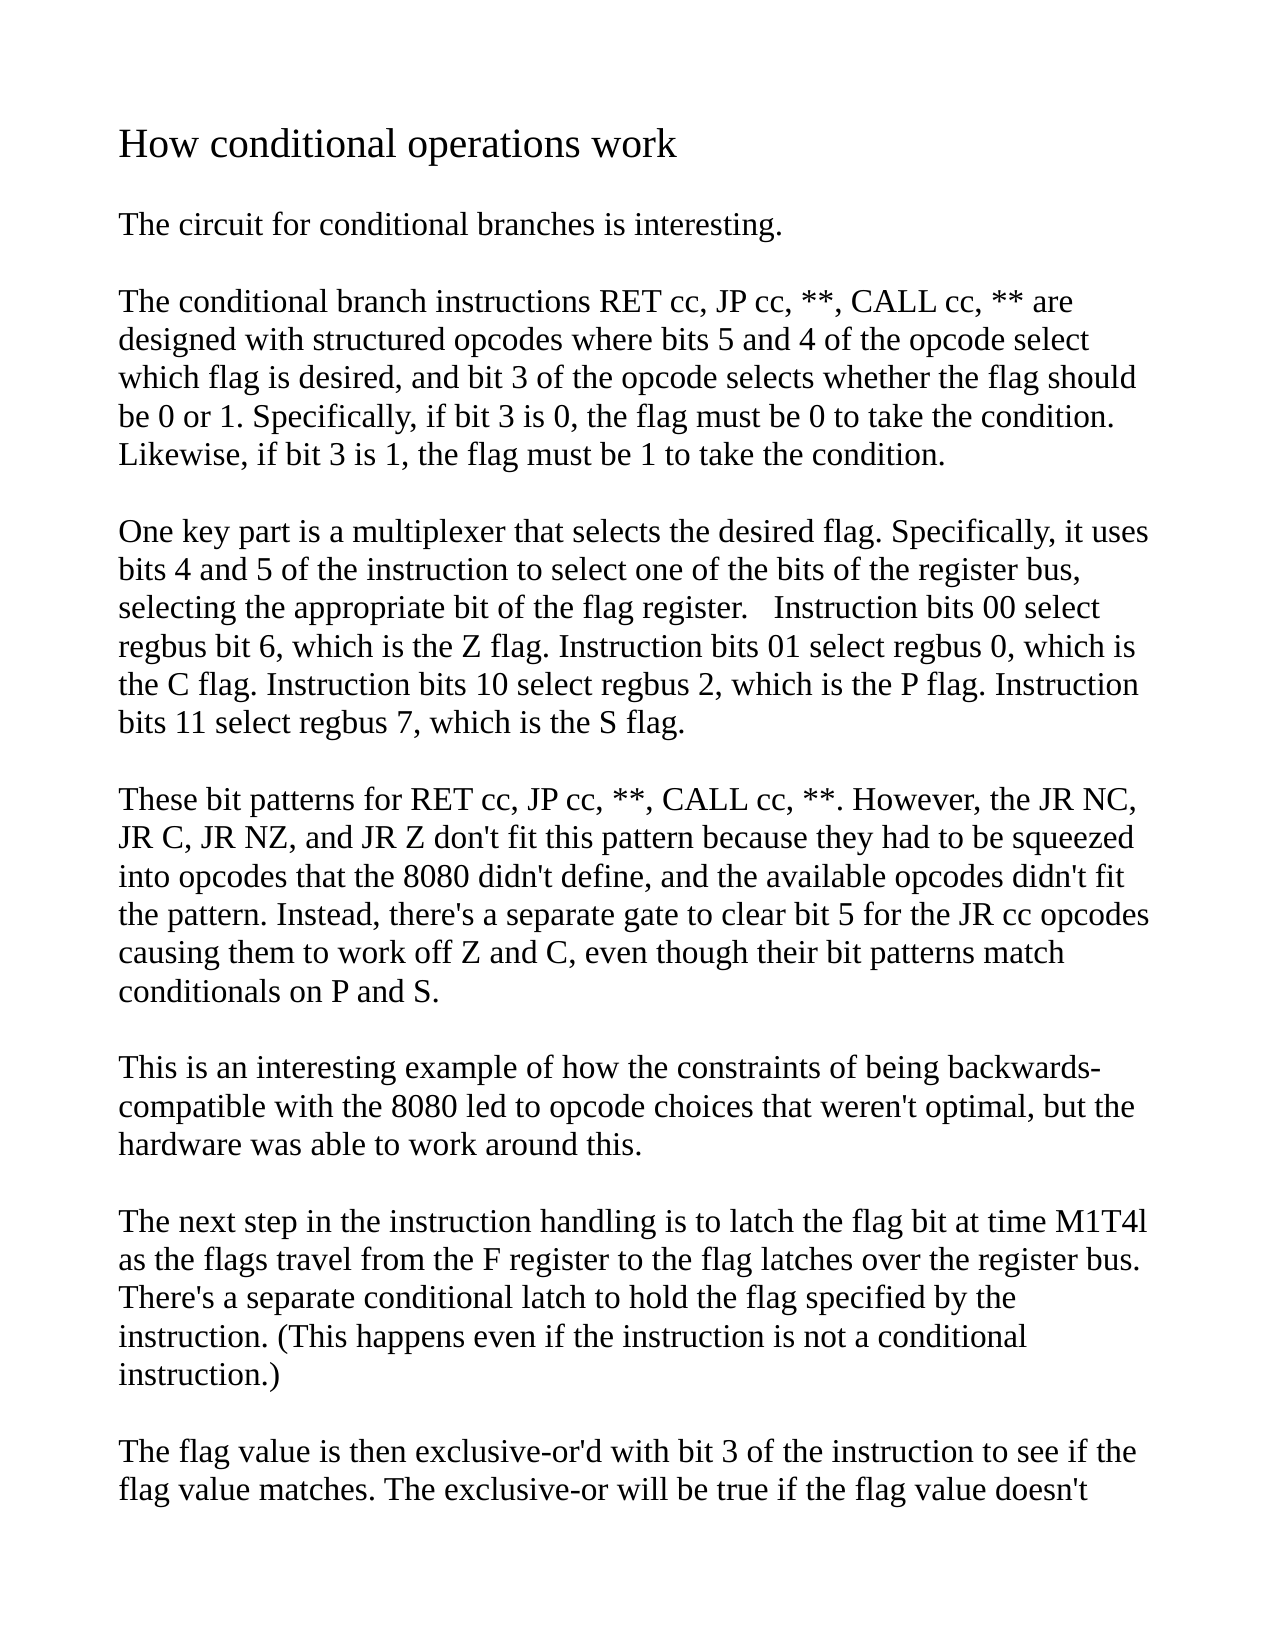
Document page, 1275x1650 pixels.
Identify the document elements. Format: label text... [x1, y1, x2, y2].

text These bit patterns for RET cc, JP cc, **, CALL cc, **. However, the JR NC, JR C, JR NZ, and JR Z don't fit this pattern because they had to be squeezed into opcodes that the 8080 didn't define, and the available opcodes didn't fit the pattern. Instead, there's a separate gate to clear bit 5 for the JR cc opcodes causing them to work off Z and C, even though their bit patterns match conditionals on P and S. [118, 779, 1157, 1009]
text The conditional branch instructions RET cc, JP cc, **, CALL cc, ** are designed with structured opcodes where bits 5 and 4 of the opcode select which flag is desired, and bit 3 of the opcode selects whether the flag should be 0 or 1. Specifically, if bit 3 is 0, the flag must be 0 to take the condition. Likewise, if bit 3 is 1, the flag must be 1 to take the condition. [118, 281, 1157, 473]
text This is an interesting example of how the constraints of being backwards-compatible with the 8080 led to opcode choices that weren't optimal, but the hardware was able to work around this. [118, 1048, 1157, 1163]
text One key part is a multiplexer that selects the desired flag. Specifically, it uses bits 4 and 5 of the instruction to select one of the bits of the register bus, selecting the appropriate bit of the flag register. Instruction bits 00 select regbus bit 6, which is the Z flag. Instruction bits 01 select regbus 0, which is the C flag. Instruction bits 10 select regbus 2, which is the P flag. Instruction bits 11 select regbus 7, which is the S flag. [118, 511, 1157, 741]
text How conditional operations work [118, 118, 1157, 166]
text The circuit for conditional branches is interesting. [118, 204, 1157, 243]
text The flag value is then exclusive-or'd with bit 3 of the instruction to see if the flag value matches. The exclusive-or will be true if the flag value doesn't [118, 1431, 1157, 1508]
text The next step in the instruction handling is to latch the flag bit at time M1T4l as the flags travel from the F register to the flag latches over the register bus. There's a separate conditional latch to hold the flag specified by the instruction. (This happens even if the instruction is not a conditional instruction.) [118, 1201, 1157, 1393]
